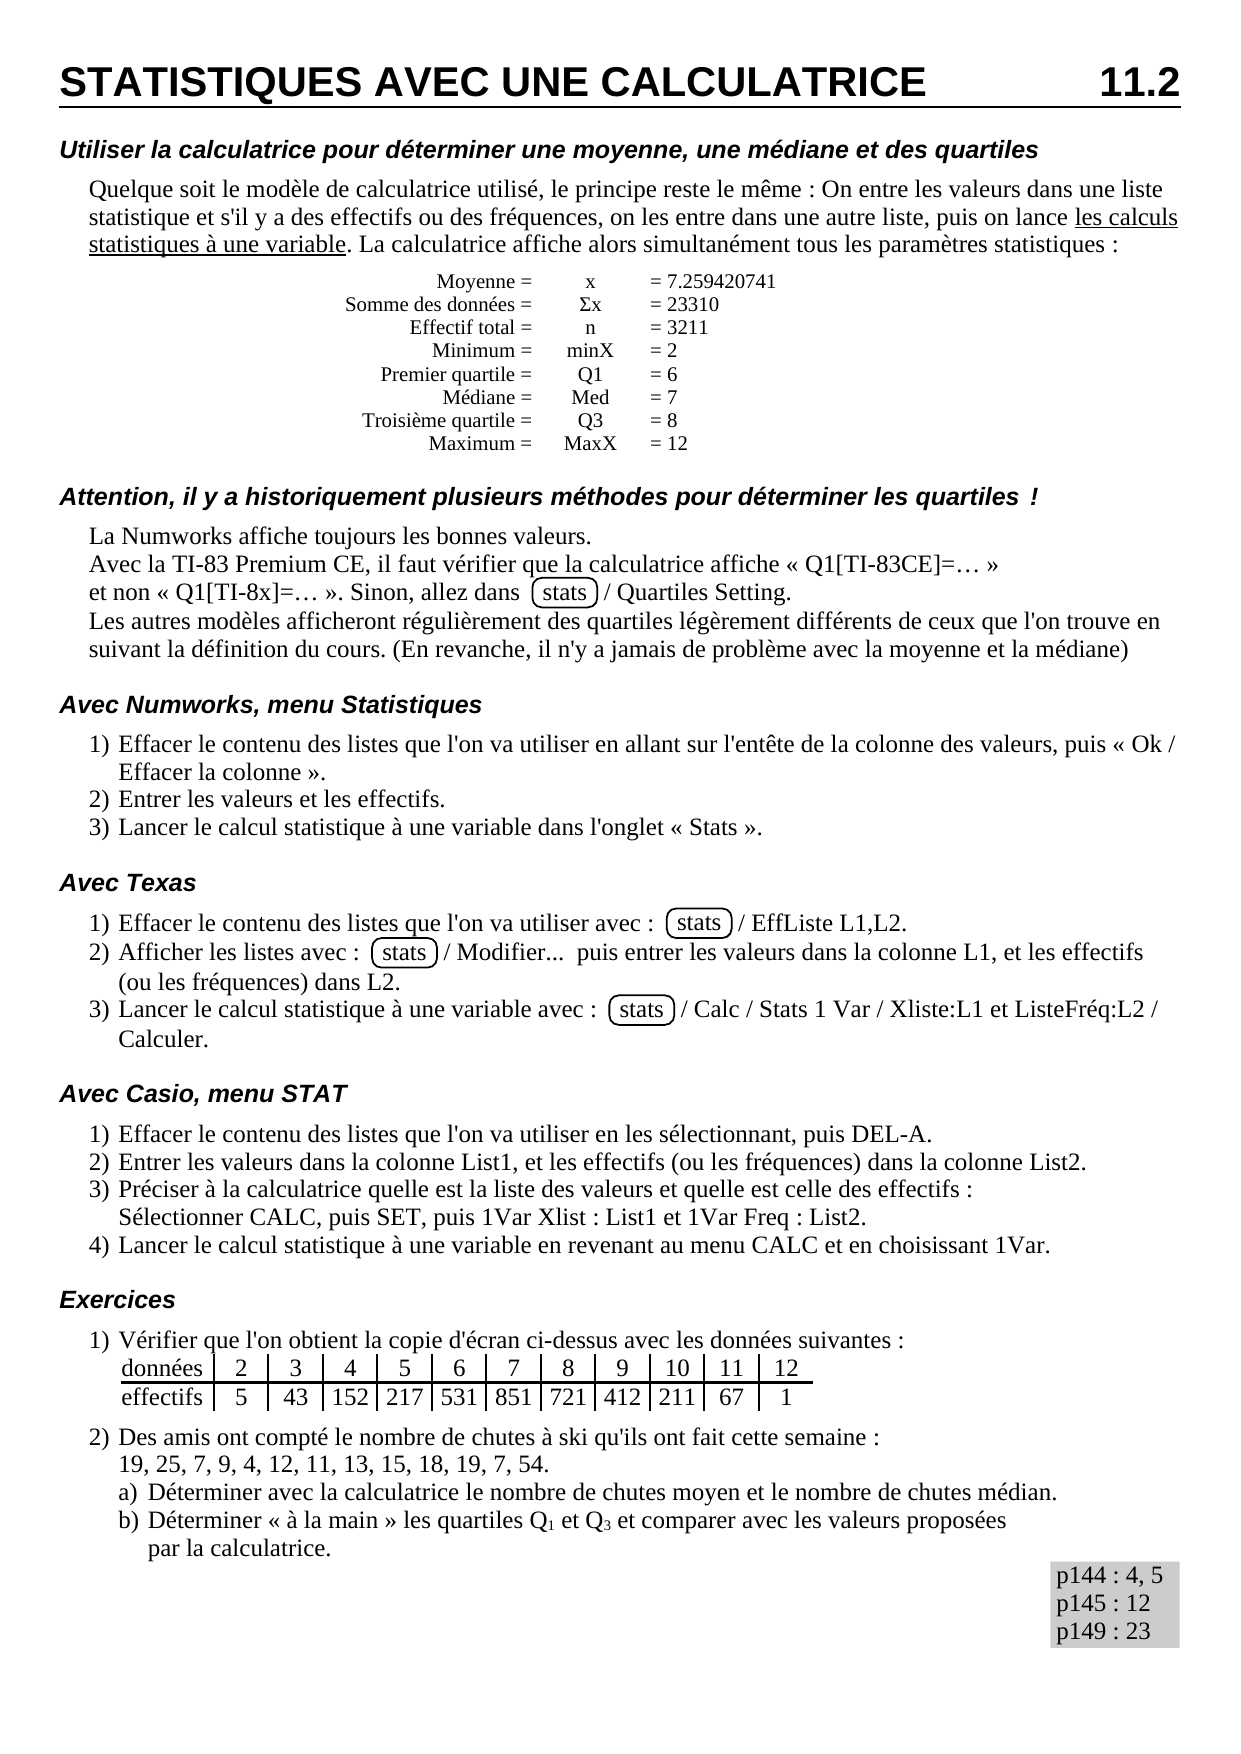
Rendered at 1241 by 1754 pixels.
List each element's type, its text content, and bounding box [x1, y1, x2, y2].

table_cell 217 [378, 1384, 431, 1411]
table_cell 43 [269, 1384, 322, 1411]
table_cell 1 [760, 1384, 813, 1411]
text Moyenne = x = 7.259420741 [59, 270, 1181, 293]
table_header 10 [651, 1354, 703, 1381]
table_cell 5 [215, 1384, 267, 1411]
text Avec Texas [59, 869, 1181, 897]
table_cell 67 [705, 1384, 758, 1411]
table_header 9 [596, 1354, 649, 1381]
table_header 3 [269, 1354, 322, 1381]
list Vérifier que l'on obtient la copie d'écran ci-dessus avec les données suivantes : [88, 1326, 1181, 1354]
table_header 5 [378, 1354, 431, 1381]
table_cell 152 [324, 1384, 376, 1411]
table_header 4 [324, 1354, 376, 1381]
table_header données [121, 1354, 213, 1381]
table_cell 851 [487, 1384, 540, 1411]
text La Numworks affiche toujours les bonnes valeurs. [88, 522, 1181, 550]
list Effacer le contenu des listes que l'on va utiliser en allant sur l'entête de la colonne des valeurs, puis « Ok / Effacer la colonne ». [88, 730, 1181, 786]
text Médiane = Med = 7 [59, 386, 1181, 409]
list Effacer le contenu des listes que l'on va utiliser en les sélectionnant, puis DEL-A. [88, 1120, 1181, 1148]
list Afficher les listes avec : / Modifier... puis entrer les valeurs dans la colonne L1, et les effectifs (ou les fréquences) dans L2. [88, 938, 1181, 995]
text Avec Numworks, menu Statistiques [59, 691, 1181, 718]
table_header 8 [542, 1354, 594, 1381]
list Effacer le contenu des listes que l'on va utiliser avec : / EffListe L1,L2. [668, 910, 730, 937]
text Quelque soit le modèle de calculatrice utilisé, le principe reste le même : On entre les valeurs dans une liste statistique et s'il y a des effectifs ou des fréquences, on les entre dans une autre liste, puis on lance les calculs statistiques à une variable. La calculatrice affiche alors simultanément tous les paramètres statistiques : [88, 175, 1181, 258]
table_header 12 [760, 1354, 813, 1381]
table_cell 721 [542, 1384, 594, 1411]
text Attention, il y a historiquement plusieurs méthodes pour déterminer les quartiles ! [59, 483, 1181, 511]
table_header 11 [705, 1354, 758, 1381]
text Exercices [59, 1286, 1181, 1314]
text Avec la TI-83 Premium CE, il faut vérifier que la calculatrice affiche « Q1[TI-83CE]=… » et non « Q1[TI-8x]=… ». Sinon, allez dans / Quartiles Setting. [88, 550, 1181, 607]
list Des amis ont compté le nombre de chutes à ski qu'ils ont fait cette semaine : 19, 25, 7, 9, 4, 12, 11, 13, 15, 18, 19, 7, 54. [88, 1423, 1181, 1478]
list Déterminer avec la calculatrice le nombre de chutes moyen et le nombre de chutes médian. [118, 1478, 1181, 1506]
table_cell 531 [433, 1384, 485, 1411]
table_header 7 [487, 1354, 540, 1381]
list Lancer le calcul statistique à une variable en revenant au menu CALC et en choisissant 1Var. [88, 1231, 1181, 1258]
text Utiliser la calculatrice pour déterminer une moyenne, une médiane et des quartiles [59, 135, 1181, 163]
table_cell 211 [651, 1384, 703, 1411]
list Effacer le contenu des listes que l'on va utiliser avec : / EffListe L1,L2. [88, 908, 670, 938]
table_header 6 [433, 1354, 485, 1381]
list Entrer les valeurs et les effectifs. [88, 786, 1181, 813]
text Premier quartile = Q1 = 6 [59, 362, 1181, 386]
text statistiques avec une calculatrice 11.2 [59, 59, 1181, 106]
list Entrer les valeurs dans la colonne List1, et les effectifs (ou les fréquences) dans la colonne List2. [88, 1148, 1181, 1175]
text Maximum = MaxX = 12 [59, 432, 1181, 455]
text Les autres modèles afficheront régulièrement des quartiles légèrement différents de ceux que l'on trouve en suivant la définition du cours. (En revanche, il n'y a jamais de problème avec la moyenne et la médiane) [88, 607, 1181, 663]
list Effacer le contenu des listes que l'on va utiliser avec : / EffListe L1,L2. [728, 908, 1181, 938]
text Somme des données = Σx = 23310 [59, 293, 1181, 316]
table_header 2 [215, 1354, 267, 1381]
list Lancer le calcul statistique à une variable avec : / Calc / Stats 1 Var / Xliste:L1 et ListeFréq:L2 / Calculer. [88, 995, 1181, 1053]
list Préciser à la calculatrice quelle est la liste des valeurs et quelle est celle des effectifs : Sélectionner CALC, puis SET, puis 1Var Xlist : List1 et 1Var Freq : List2. [88, 1175, 1181, 1231]
text Troisième quartile = Q3 = 8 [59, 409, 1181, 432]
list Lancer le calcul statistique à une variable dans l'onglet « Stats ». [88, 813, 1181, 841]
table_cell effectifs [121, 1384, 213, 1411]
text Avec Casio, menu STAT [59, 1080, 1181, 1108]
table_cell 412 [596, 1384, 649, 1411]
list Déterminer « à la main » les quartiles Q1 et Q3 et comparer avec les valeurs proposées par la calculatrice. [118, 1506, 1181, 1561]
text Minimum = minX = 2 [59, 339, 1181, 362]
text Effectif total = n = 3211 [59, 316, 1181, 339]
